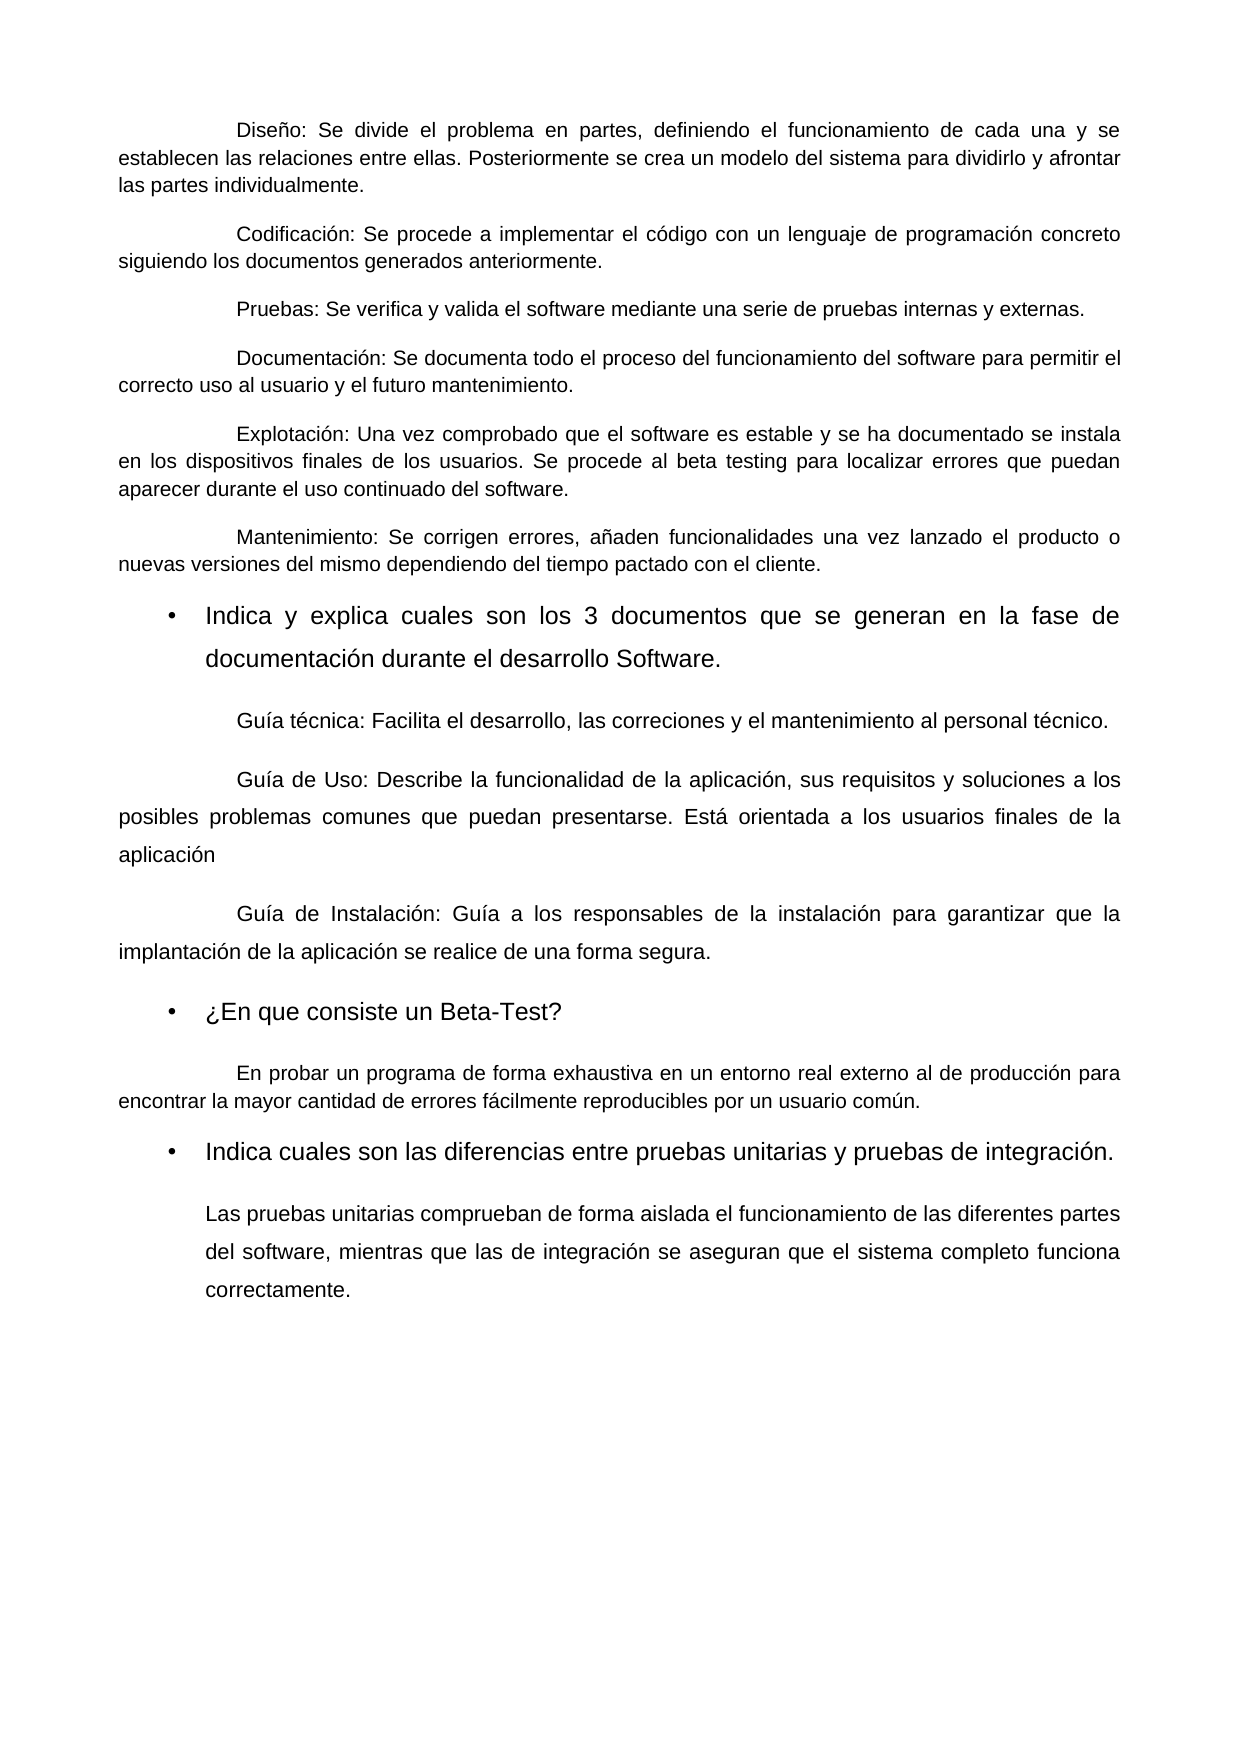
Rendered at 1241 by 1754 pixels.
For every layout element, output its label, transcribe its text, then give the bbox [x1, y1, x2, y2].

list ¿En que consiste un Beta-Test? [168, 997, 1122, 1026]
list Indica cuales son las diferencias entre pruebas unitarias y pruebas de integración. [168, 1137, 1122, 1166]
text Codificación: Se procede a implementar el código con un lenguaje de programación concreto siguiendo los documentos generados anteriormente. [118, 221, 1122, 273]
text Guía técnica: Facilita el desarrollo, las correciones y el mantenimiento al personal técnico. [118, 708, 1122, 733]
text Pruebas: Se verifica y valida el software mediante una serie de pruebas internas y externas. [118, 297, 1122, 321]
text Mantenimiento: Se corrigen errores, añaden funcionalidades una vez lanzado el producto o nuevas versiones del mismo dependiendo del tiempo pactado con el cliente. [118, 525, 1122, 576]
list Las pruebas unitarias comprueban de forma aislada el funcionamiento de las diferentes partes del software, mientras que las de integración se aseguran que el sistema completo funciona correctamente. [168, 1201, 1122, 1302]
text Documentación: Se documenta todo el proceso del funcionamiento del software para permitir el correcto uso al usuario y el futuro mantenimiento. [118, 346, 1122, 397]
text En probar un programa de forma exhaustiva en un entorno real externo al de producción para encontrar la mayor cantidad de errores fácilmente reproducibles por un usuario común. [118, 1061, 1122, 1113]
text Diseño: Se divide el problema en partes, definiendo el funcionamiento de cada una y se establecen las relaciones entre ellas. Posteriormente se crea un modelo del sistema para dividirlo y afrontar las partes individualmente. [118, 118, 1122, 197]
list Indica y explica cuales son los 3 documentos que se generan en la fase de documentación durante el desarrollo Software. [168, 601, 1122, 673]
text Guía de Uso: Describe la funcionalidad de la aplicación, sus requisitos y soluciones a los posibles problemas comunes que puedan presentarse. Está orientada a los usuarios finales de la aplicación [118, 766, 1122, 867]
text Explotación: Una vez comprobado que el software es estable y se ha documentado se instala en los dispositivos finales de los usuarios. Se procede al beta testing para localizar errores que puedan aparecer durante el uso continuado del software. [118, 421, 1122, 500]
text Guía de Instalación: Guía a los responsables de la instalación para garantizar que la implantación de la aplicación se realice de una forma segura. [118, 901, 1122, 964]
